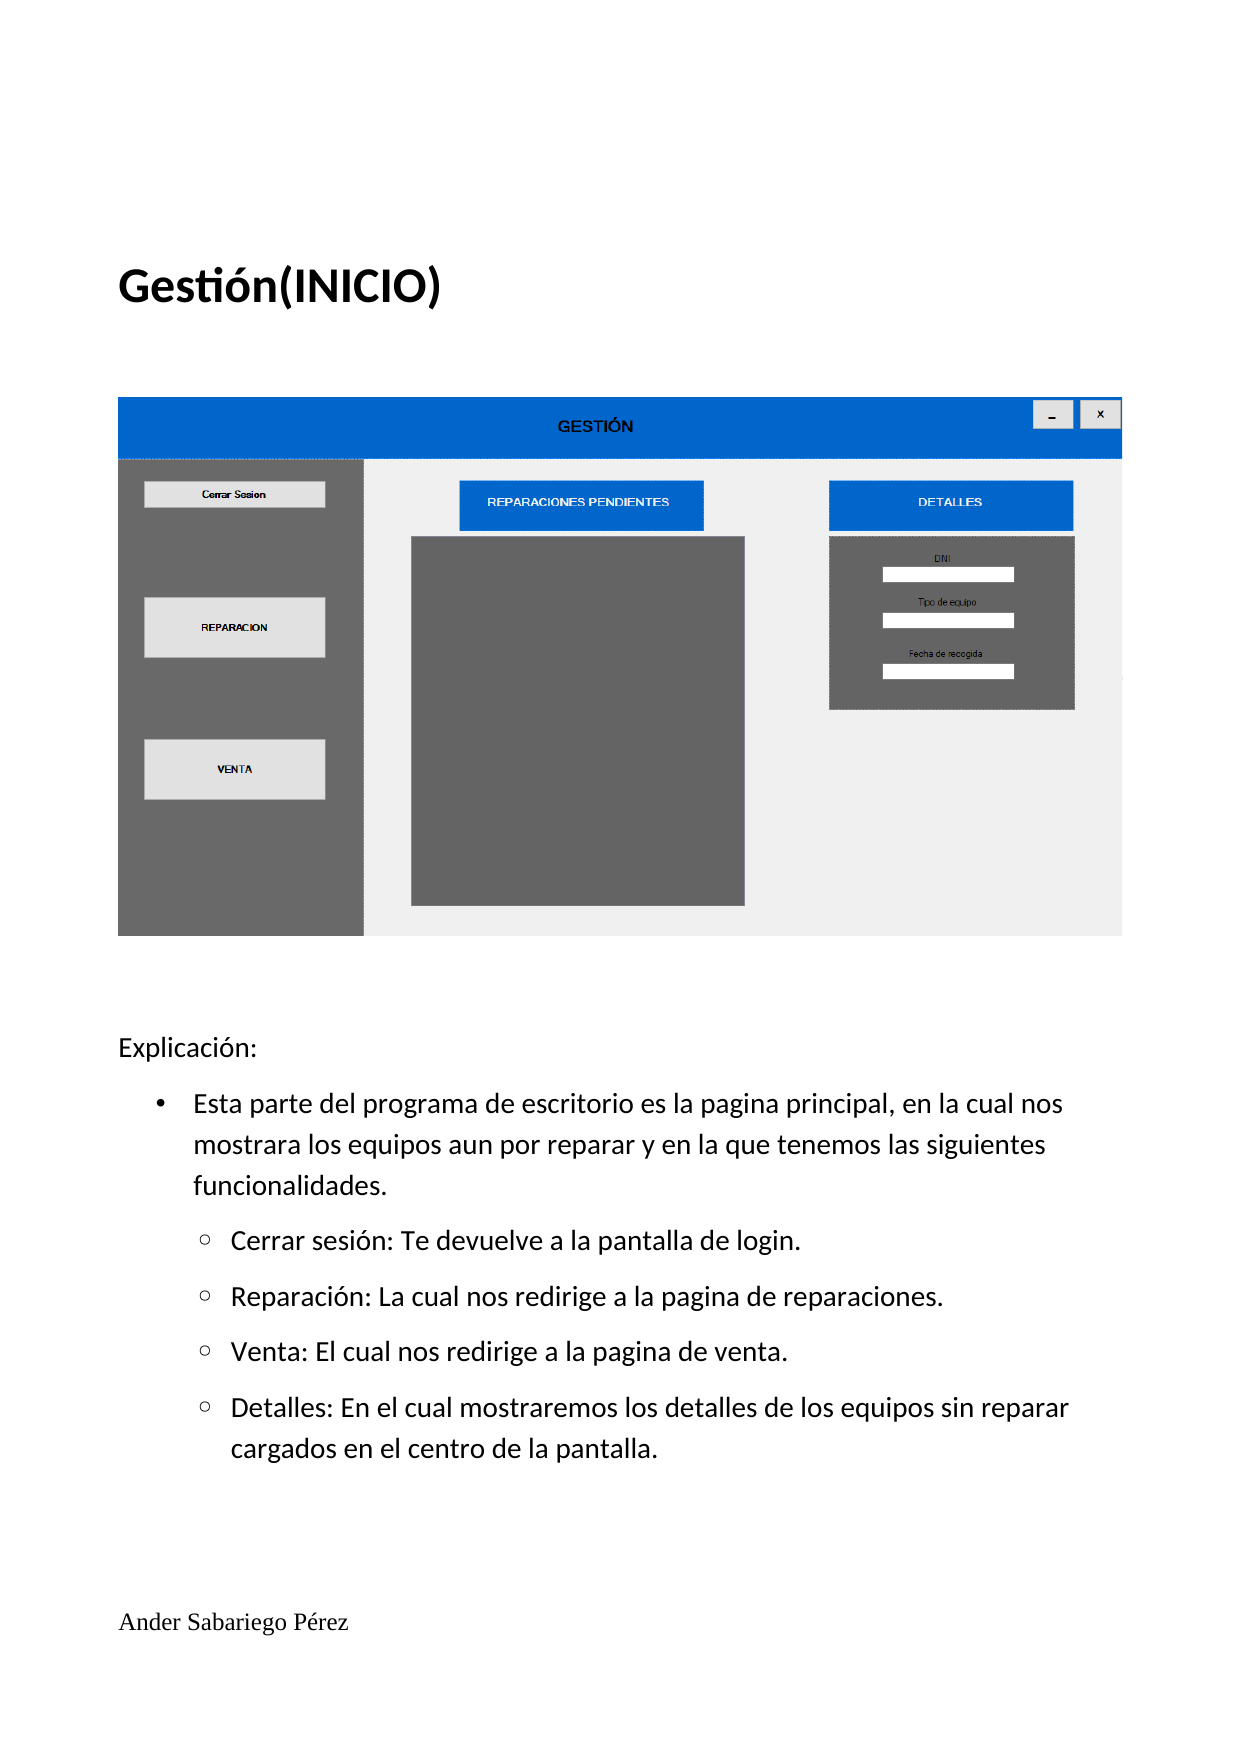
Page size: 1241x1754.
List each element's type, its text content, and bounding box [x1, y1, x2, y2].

list Cerrar sesión: Te devuelve a la pantalla de login. [193, 1222, 1122, 1258]
list Reparación: La cual nos redirige a la pagina de reparaciones. [193, 1278, 1122, 1313]
picture [118, 397, 1123, 936]
text Explicación: [118, 1029, 1122, 1065]
list Detalles: En el cual mostraremos los detalles de los equipos sin reparar cargados en el centro de la pantalla. [193, 1389, 1122, 1465]
list Esta parte del programa de escritorio es la pagina principal, en la cual nos mostrara los equipos aun por reparar y en la que tenemos las siguientes funcionalidades. [156, 1085, 1122, 1202]
list Venta: El cual nos redirige a la pagina de venta. [193, 1333, 1122, 1369]
subtitle Gestión(INICIO) [118, 254, 1122, 315]
